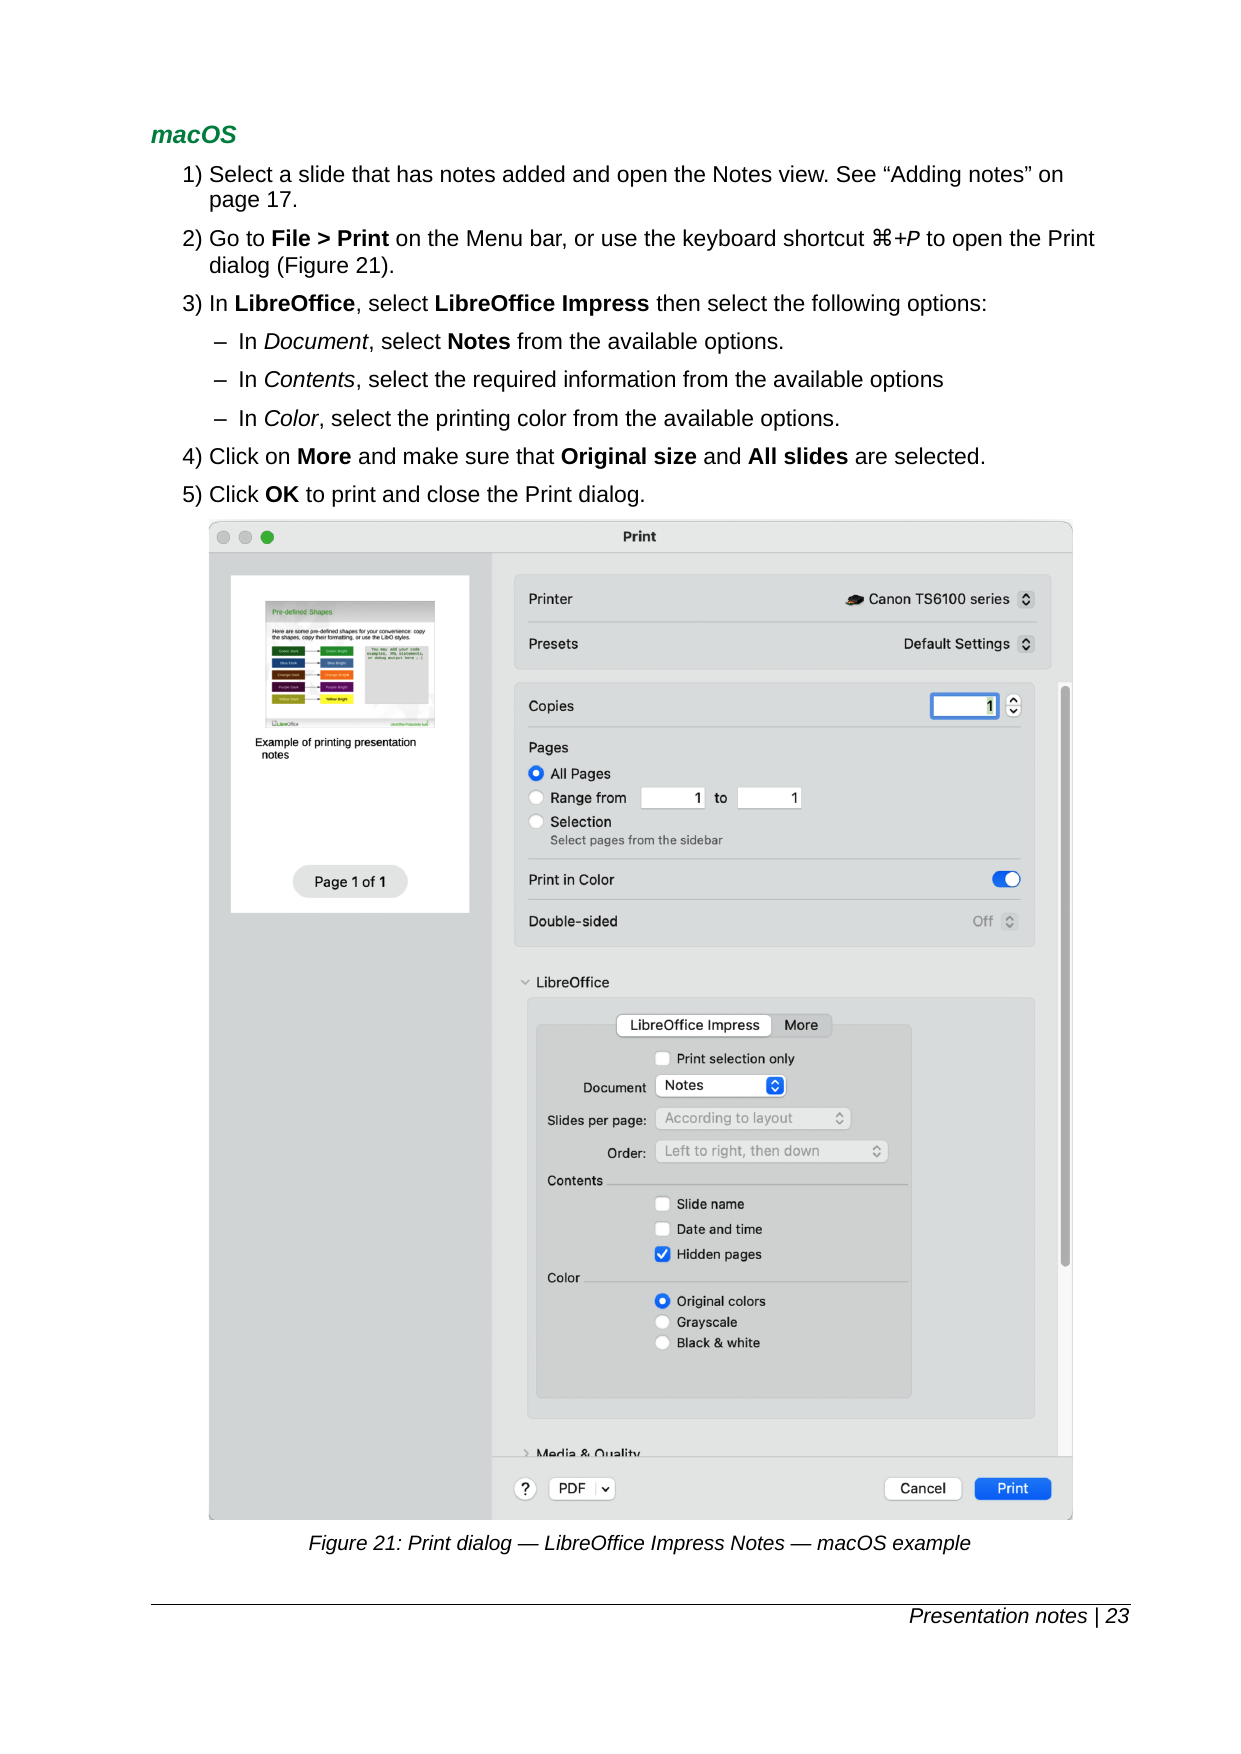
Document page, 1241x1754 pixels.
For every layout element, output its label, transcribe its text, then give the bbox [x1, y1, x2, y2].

list In LibreOffice, select LibreOffice Impress then select the following options: [209, 291, 1131, 317]
list Go to File > Print on the Menu bar, or use the keyboard shortcut ⌘+P to open the Print dialog (Figure 21). [209, 225, 1131, 278]
list In Contents, select the required information from the available options [238, 367, 1131, 393]
text Figure 21: Print dialog — LibreOffice Impress Notes — macOS example [209, 1532, 1073, 1555]
list In Color, select the printing color from the available options. [238, 405, 1131, 431]
list Click OK to print and close the Print dialog. [209, 482, 1131, 507]
list In Document, select Notes from the available options. [238, 329, 1131, 355]
list Click on More and make sure that Original size and All slides are selected. [209, 443, 1131, 469]
subtitle macOS [151, 121, 1131, 149]
list Select a slide that has notes added and open the Notes view. See “Adding notes” on page 17. [209, 161, 1131, 213]
picture [208, 519, 1073, 1520]
